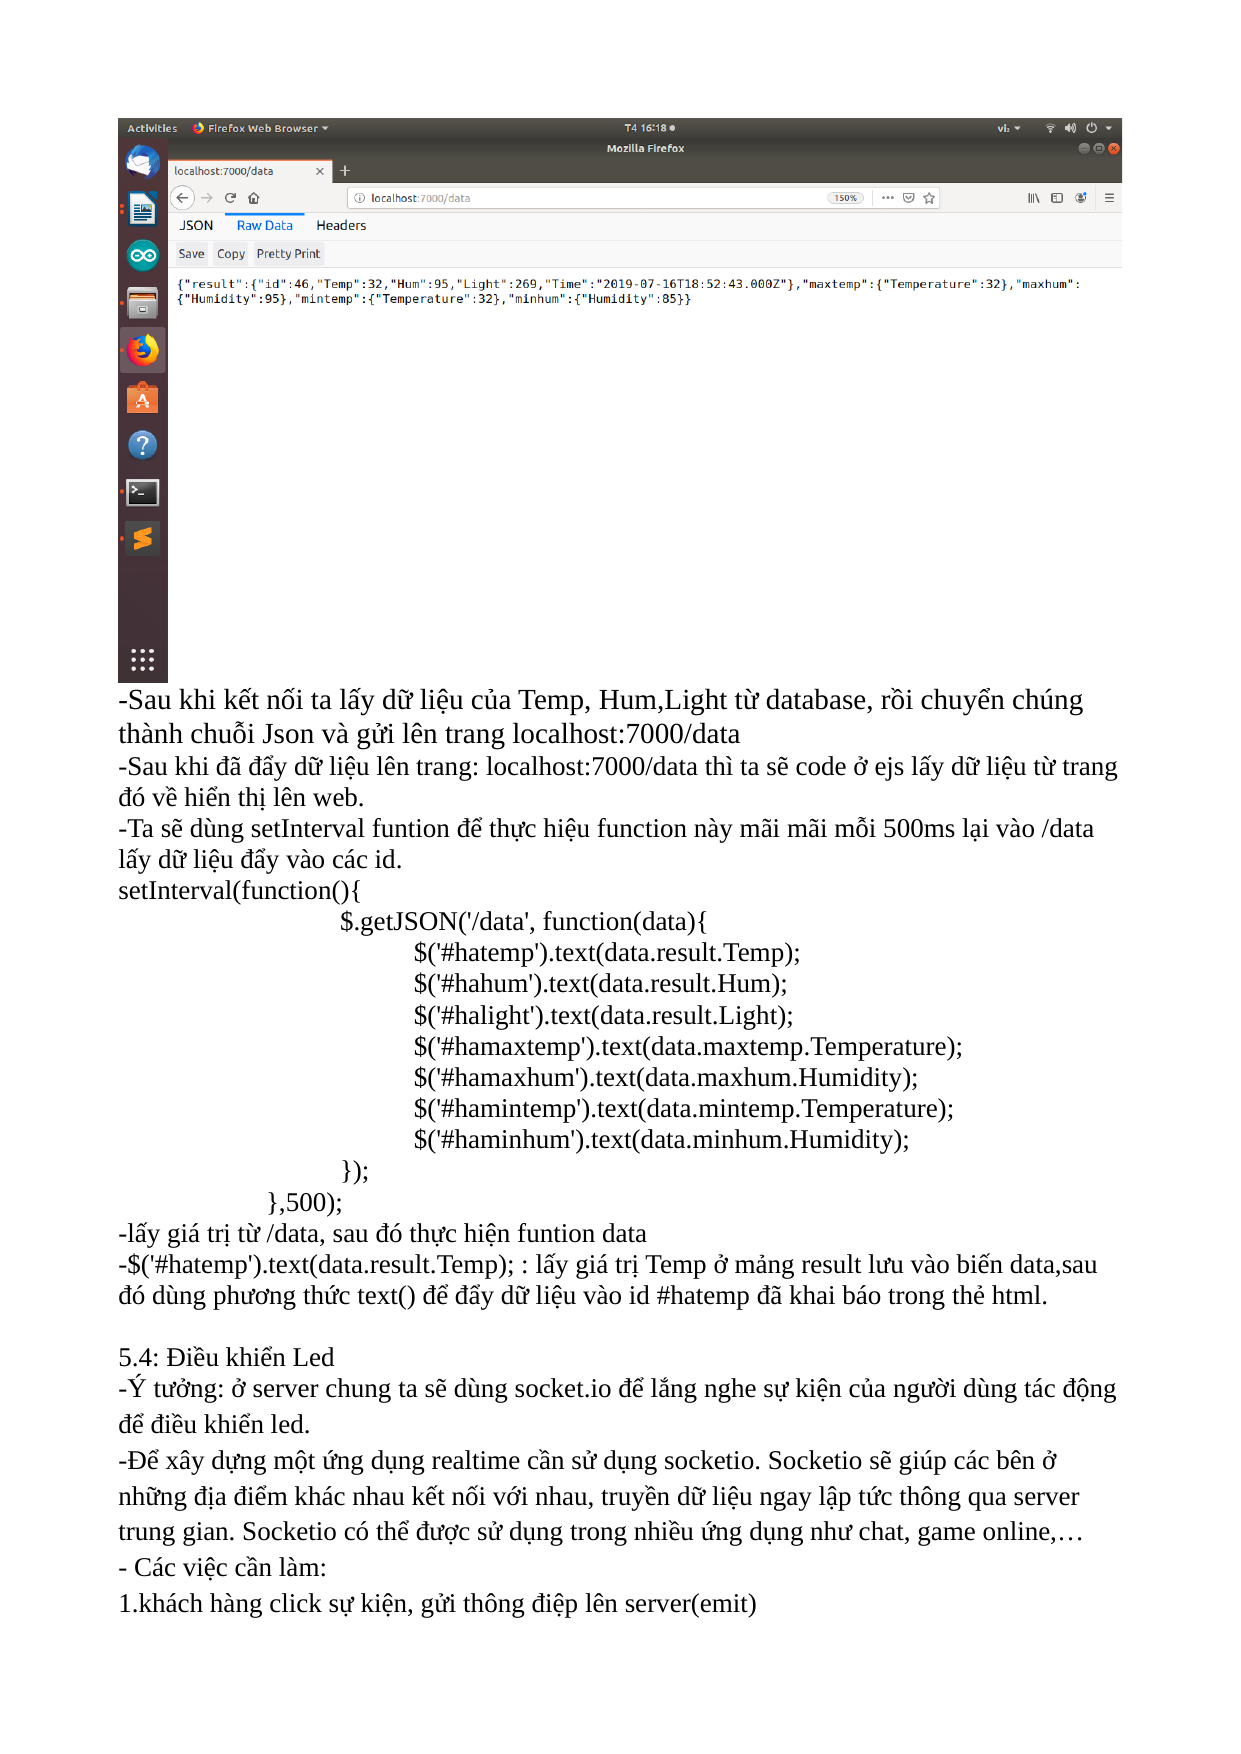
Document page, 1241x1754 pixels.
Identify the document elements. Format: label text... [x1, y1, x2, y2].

text $('#halight').text(data.result.Light); [118, 999, 1122, 1030]
text -Để xây dựng một ứng dụng realtime cần sử dụng socketio. Socketio sẽ giúp các bên ở những địa điểm khác nhau kết nối với nhau, truyền dữ liệu ngay lập tức thông qua server trung gian. Socketio có thể được sử dụng trong nhiều ứng dụng như chat, game online,… [118, 1444, 1122, 1547]
text $.getJSON('/data', function(data){ [118, 905, 1122, 936]
text 5.4: Điều khiển Led [118, 1341, 1122, 1372]
text }); [118, 1154, 1122, 1186]
text $('#hatemp').text(data.result.Temp); [118, 936, 1122, 968]
text - Các việc cần làm: [118, 1551, 1122, 1582]
text -lấy giá trị từ /data, sau đó thực hiện funtion data [118, 1217, 1122, 1248]
text $('#haminhum').text(data.minhum.Humidity); [118, 1123, 1122, 1154]
text -Sau khi đã đẩy dữ liệu lên trang: localhost:7000/data thì ta sẽ code ở ejs lấy dữ liệu từ trang đó về hiển thị lên web. [118, 749, 1122, 812]
text $('#hamintemp').text(data.mintemp.Temperature); [118, 1092, 1122, 1123]
text $('#hamaxhum').text(data.maxhum.Humidity); [118, 1061, 1122, 1092]
text -Ta sẽ dùng setInterval funtion để thực hiệu function này mãi mãi mỗi 500ms lại vào /data lấy dữ liệu đẩy vào các id. [118, 812, 1122, 874]
text -$('#hatemp').text(data.result.Temp); : lấy giá trị Temp ở mảng result lưu vào biến data,sau đó dùng phương thức text() để đẩy dữ liệu vào id #hatemp đã khai báo trong thẻ html. [118, 1248, 1122, 1310]
picture [118, 118, 1123, 683]
text setInterval(function(){ [118, 874, 1122, 905]
text $('#hamaxtemp').text(data.maxtemp.Temperature); [118, 1030, 1122, 1061]
text $('#hahum').text(data.result.Hum); [118, 968, 1122, 999]
text },500); [118, 1186, 1122, 1217]
text -Ý tưởng: ở server chung ta sẽ dùng socket.io để lắng nghe sự kiện của người dùng tác động để điều khiển led. [118, 1372, 1122, 1439]
text 1.khách hàng click sự kiện, gửi thông điệp lên server(emit) [118, 1587, 1122, 1618]
text -Sau khi kết nối ta lấy dữ liệu của Temp, Hum,Light từ database, rồi chuyển chúng thành chuỗi Json và gửi lên trang localhost:7000/data [118, 683, 1122, 749]
